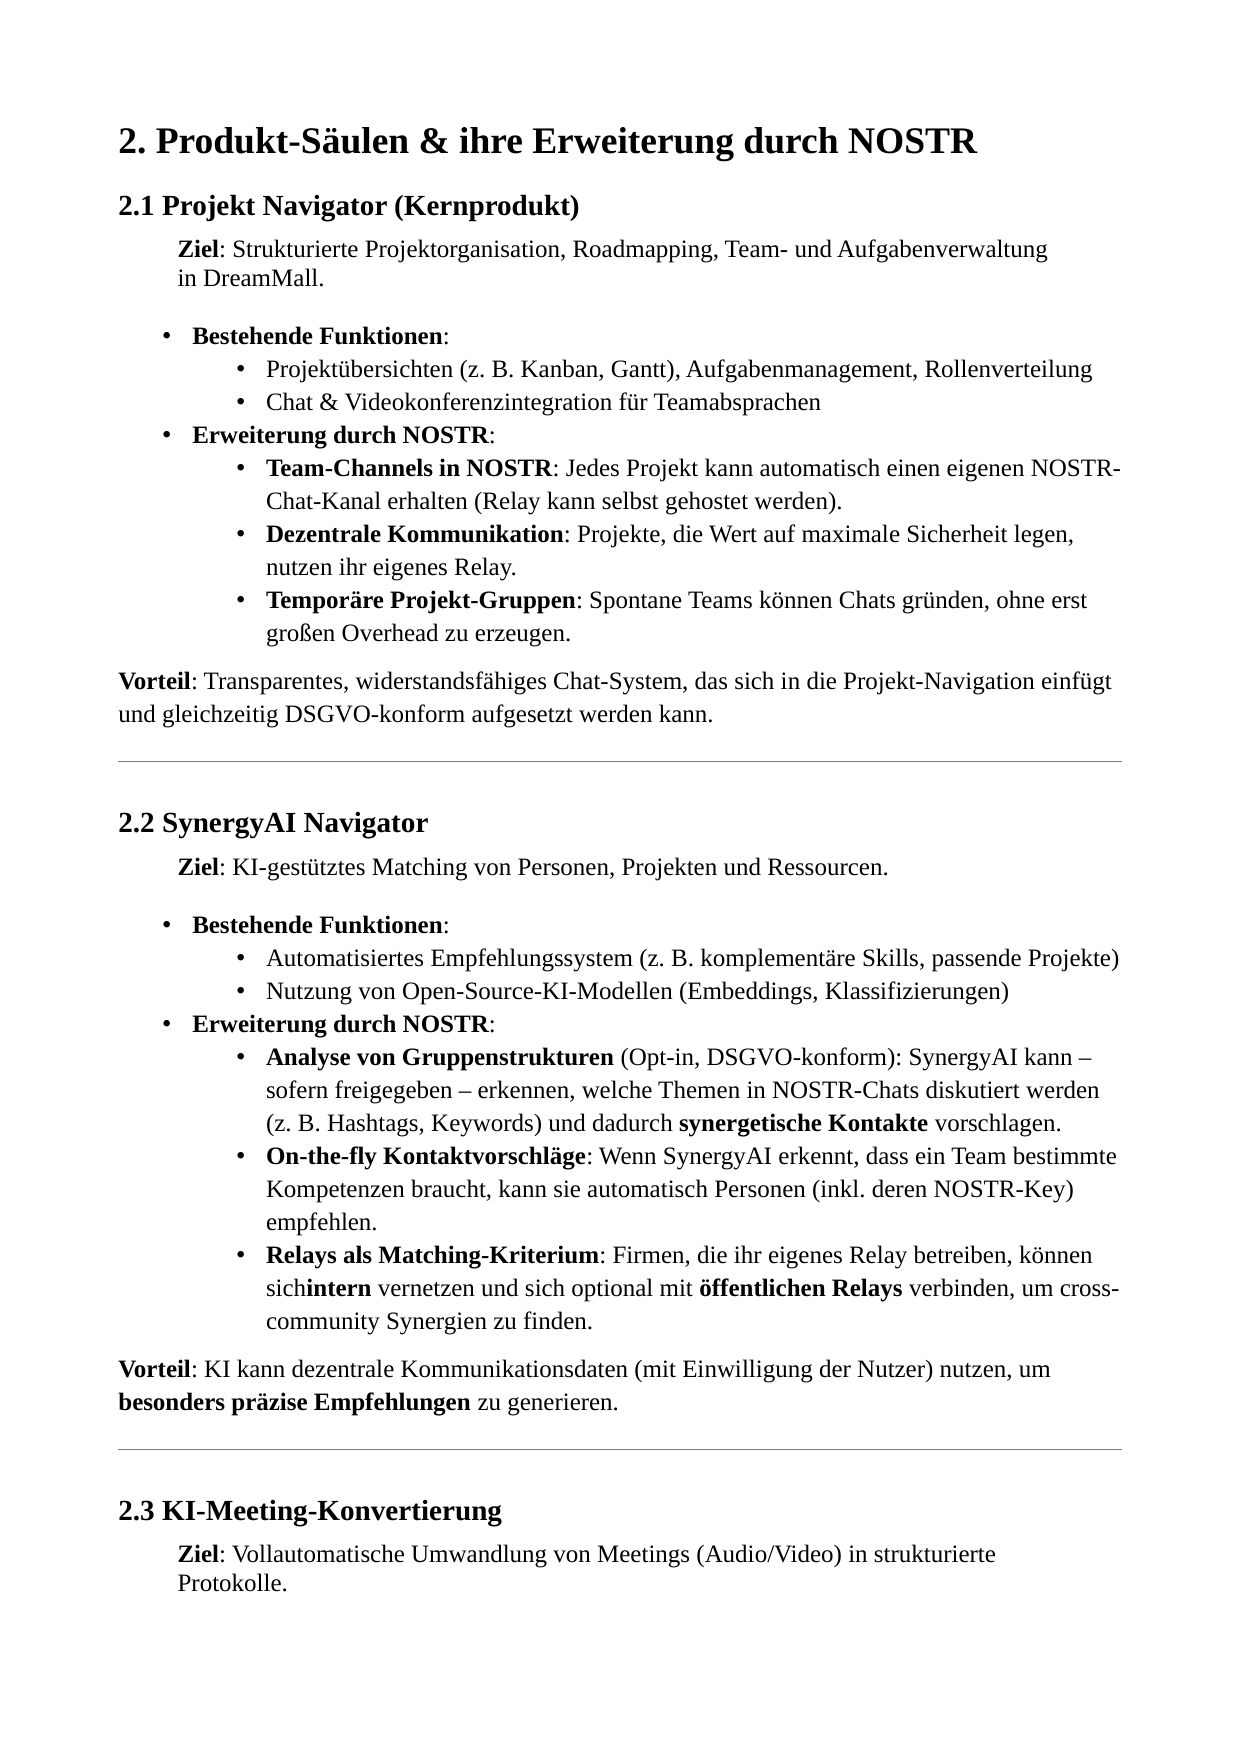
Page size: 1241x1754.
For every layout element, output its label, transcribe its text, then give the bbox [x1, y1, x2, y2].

list Bestehende Funktionen: [162, 910, 1122, 939]
subtitle 2. Produkt-Säulen & ihre Erweiterung durch NOSTR [118, 118, 1122, 161]
list Automatisiertes Empfehlungssystem (z. B. komplementäre Skills, passende Projekte) [236, 943, 1122, 972]
list Bestehende Funktionen: [162, 321, 1122, 350]
list Erweiterung durch NOSTR: [162, 420, 1122, 449]
list Team-Channels in NOSTR: Jedes Projekt kann automatisch einen eigenen NOSTR-Chat-Kanal erhalten (Relay kann selbst gehostet werden). [236, 453, 1122, 515]
text Vorteil: KI kann dezentrale Kommunikationsdaten (mit Einwilligung der Nutzer) nutzen, um besonders präzise Empfehlungen zu generieren. [118, 1354, 1122, 1416]
list Dezentrale Kommunikation: Projekte, die Wert auf maximale Sicherheit legen, nutzen ihr eigenes Relay. [236, 519, 1122, 581]
list On-the-fly Kontaktvorschläge: Wenn SynergyAI erkennt, dass ein Team bestimmte Kompetenzen braucht, kann sie automatisch Personen (inkl. deren NOSTR-Key) empfehlen. [236, 1141, 1122, 1236]
subtitle 2.1 Projekt Navigator (Kernprodukt) [118, 188, 1122, 222]
text Ziel: Vollautomatische Umwandlung von Meetings (Audio/Video) in strukturierte Protokolle. [177, 1539, 1063, 1597]
subtitle 2.3 KI-Meeting-Konvertierung [118, 1493, 1122, 1527]
list Temporäre Projekt-Gruppen: Spontane Teams können Chats gründen, ohne erst großen Overhead zu erzeugen. [236, 586, 1122, 647]
list Projektübersichten (z. B. Kanban, Gantt), Aufgabenmanagement, Rollenverteilung [236, 354, 1122, 383]
text Ziel: Strukturierte Projektorganisation, Roadmapping, Team- und Aufgabenverwaltung in DreamMall. [177, 234, 1063, 292]
list Relays als Matching-Kriterium: Firmen, die ihr eigenes Relay betreiben, können sichintern vernetzen und sich optional mit öffentlichen Relays verbinden, um cross-community Synergien zu finden. [236, 1240, 1122, 1335]
list Analyse von Gruppenstrukturen (Opt-in, DSGVO-konform): SynergyAI kann – sofern freigegeben – erkennen, welche Themen in NOSTR-Chats diskutiert werden (z. B. Hashtags, Keywords) und dadurch synergetische Kontakte vorschlagen. [236, 1042, 1122, 1137]
text Vorteil: Transparentes, widerstandsfähiges Chat-System, das sich in die Projekt-Navigation einfügt und gleichzeitig DSGVO-konform aufgesetzt werden kann. [118, 666, 1122, 728]
list Nutzung von Open-Source-KI-Modellen (Embeddings, Klassifizierungen) [236, 976, 1122, 1005]
text Ziel: KI-gestütztes Matching von Personen, Projekten und Ressourcen. [177, 852, 1063, 880]
list Chat & Videokonferenzintegration für Teamabsprachen [236, 387, 1122, 416]
subtitle 2.2 SynergyAI Navigator [118, 806, 1122, 839]
list Erweiterung durch NOSTR: [162, 1009, 1122, 1038]
